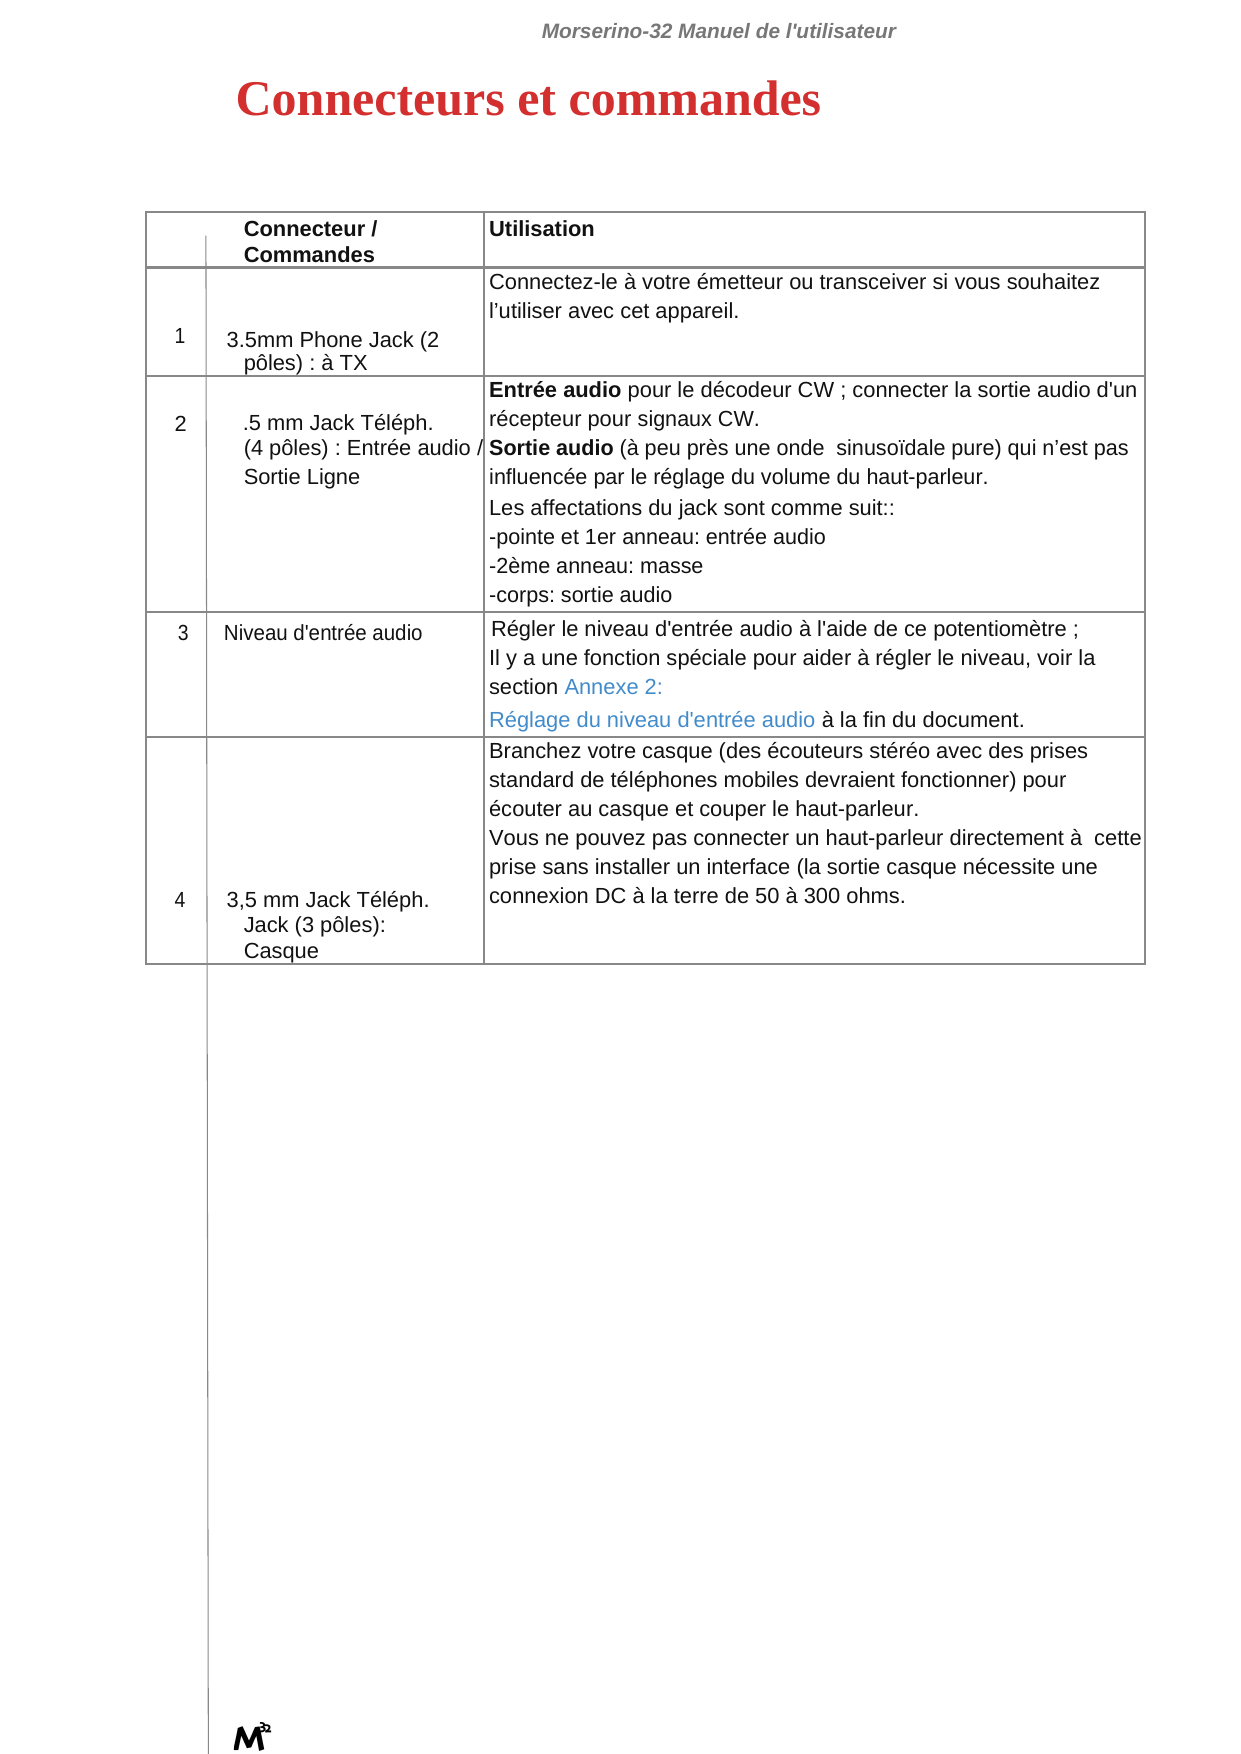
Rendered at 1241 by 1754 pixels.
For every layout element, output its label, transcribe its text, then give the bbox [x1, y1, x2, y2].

table_cell Entrée audio pour le décodeur CW ; connecter la sortie audio d'un récepteur pour signaux CW. [485, 377, 1144, 435]
table_cell .5 mm Jack Téléph. [211, 377, 483, 435]
table_cell [147, 912, 206, 937]
table_cell 1 [147, 269, 205, 347]
table_cell Casque [211, 937, 483, 963]
table_cell [146, 965, 206, 996]
table_cell Niveau d'entrée audio [211, 613, 483, 645]
table_cell [207, 493, 211, 524]
table_cell [147, 348, 205, 375]
table_header Utilisation [485, 213, 1144, 241]
table_cell 3.5mm Phone Jack (2 pôles) : à TX [211, 269, 483, 375]
table_cell [211, 524, 483, 611]
table_cell Commandes [211, 241, 483, 266]
table_cell Réglage du niveau d'entrée audio à la fin du document. [485, 703, 1144, 736]
table_cell [485, 348, 1144, 375]
table_cell [147, 435, 205, 493]
table_cell Branchez votre casque (des écouteurs stéréo avec des prises standard de téléphones mobiles devraient fonctionner) pour écouter au casque et couper le haut-parleur. Vous ne pouvez pas connecter un haut-parleur directement à cette prise sans installer un interface (la sortie casque nécessite une connexion DC à la terre de 50 à 300 ohms. [485, 738, 1144, 912]
table_header [147, 213, 211, 241]
table_cell [485, 241, 1144, 266]
table_cell 3,5 mm Jack Téléph. [211, 738, 483, 912]
table_cell [207, 435, 211, 493]
table_cell -pointe et 1er anneau: entrée audio -2ème anneau: masse -corps: sortie audio [485, 524, 1144, 611]
table_cell 4 [147, 738, 206, 912]
table_cell [484, 965, 1145, 996]
table_cell [211, 645, 483, 703]
table_cell [207, 269, 211, 347]
table_cell [485, 937, 1144, 963]
table_cell [147, 241, 205, 266]
table_cell [147, 645, 206, 703]
table_cell [207, 377, 211, 435]
table_header Connecteur / [211, 213, 483, 241]
table_cell [147, 493, 205, 524]
table_header [485, 326, 1144, 347]
table_cell (4 pôles) : Entrée audio / Sortie Ligne [211, 435, 483, 493]
table_cell Régler le niveau d'entrée audio à l'aide de ce potentiomètre ; [485, 613, 1144, 645]
table_cell [207, 241, 211, 266]
table_cell Sortie audio (à peu près une onde sinusoïdale pure) qui n’est pas influencée par le réglage du volume du haut-parleur. [485, 435, 1144, 493]
table_cell [211, 703, 483, 736]
table_cell [211, 965, 484, 996]
table_cell Les affectations du jack sont comme suit:: [485, 493, 1144, 524]
text Connecteurs et commandes [235, 76, 1094, 126]
table_cell [211, 493, 483, 524]
table_cell 3 [147, 613, 206, 645]
table_cell [485, 912, 1144, 937]
table_cell [207, 524, 211, 611]
table_cell 2 [147, 377, 205, 435]
text Morserino-32 Manuel de l'utilisateur [542, 19, 1094, 43]
table_cell Connectez-le à votre émetteur ou transceiver si vous souhaitez l’utiliser avec cet appareil. [485, 269, 1144, 326]
table_cell [147, 937, 206, 963]
table_cell Il y a une fonction spéciale pour aider à régler le niveau, voir la section Annexe 2: [485, 645, 1144, 703]
table_cell [147, 703, 206, 736]
table_cell [207, 348, 211, 375]
table_cell [147, 524, 206, 611]
table_cell Jack (3 pôles): [211, 912, 483, 937]
